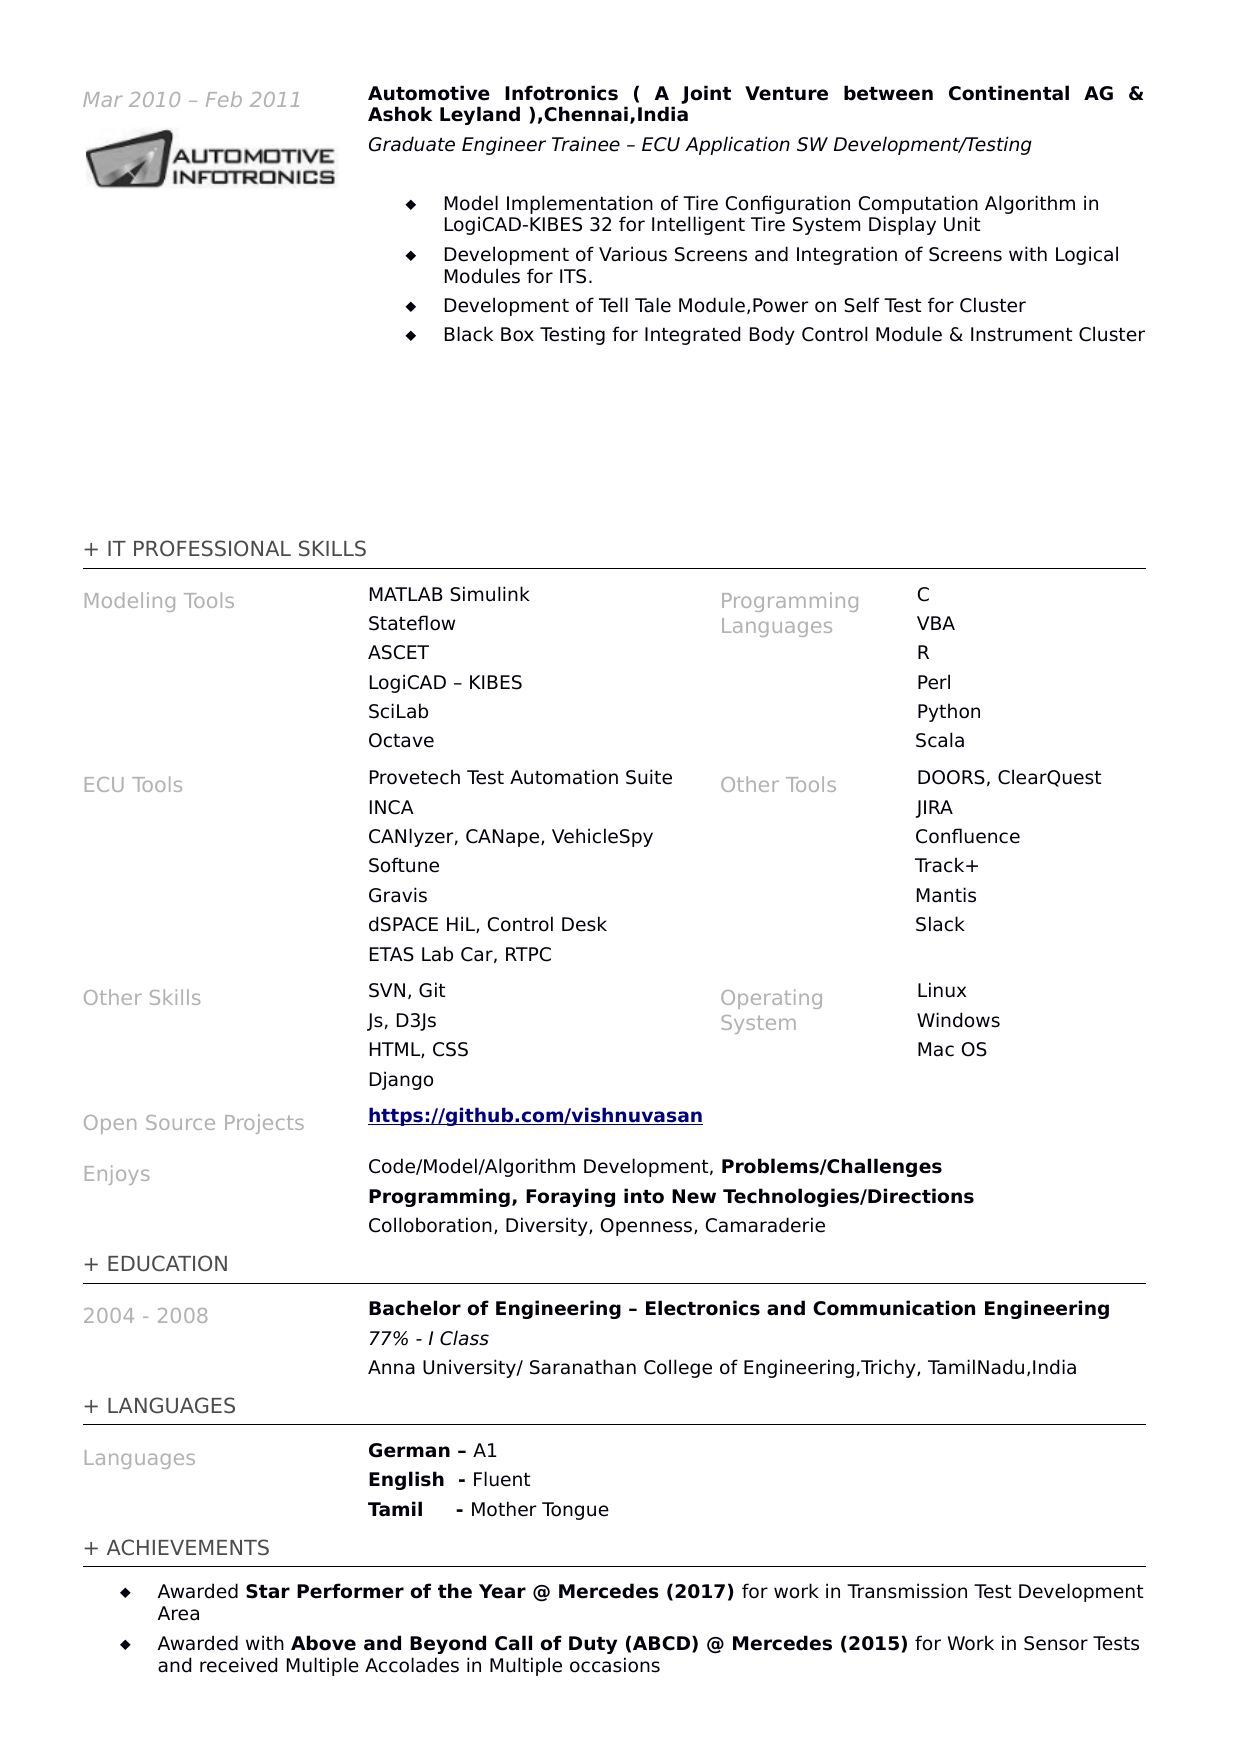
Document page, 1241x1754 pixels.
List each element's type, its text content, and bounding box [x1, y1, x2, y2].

table_cell Programming Languages [712, 576, 909, 760]
table_cell Other Skills [75, 973, 360, 1098]
table_cell Other Tools [712, 760, 909, 973]
table_cell Enjoys [75, 1149, 360, 1245]
table_cell Provetech Test Automation Suite INCA CANlyzer, CANape, VehicleSpy Softune Gravis dSPACE HiL, Control Desk ETAS Lab Car, RTPC [360, 760, 712, 973]
table_cell DOORS, ClearQuest JIRA Confluence Track+ Mantis Slack [909, 760, 1153, 973]
table_cell Mar 2010 – Feb 2011 [75, 75, 360, 530]
table_cell Languages [75, 1433, 360, 1528]
table_cell Open Source Projects [75, 1098, 360, 1149]
table_cell + ACHIEVEMENTS [75, 1528, 1153, 1574]
table_cell Linux Windows Mac OS [909, 973, 1153, 1098]
table_cell Bachelor of Engineering – Electronics and Communication Engineering 77% - I Class Anna University/ Saranathan College of Engineering,Trichy, TamilNadu,India [360, 1291, 1153, 1386]
table_cell + IT PROFESSIONAL SKILLS [75, 530, 1153, 576]
table_cell Automotive Infotronics ( A Joint Venture between Continental AG & Ashok Leyland ),Chennai,India Graduate Engineer Trainee – ECU Application SW Development/Testing Model Implementation of Tire Configuration Computation Algorithm in LogiCAD-KIBES 32 for Intelligent Tire System Display Unit Development of Various Screens and Integration of Screens with Logical Modules for ITS. Development of Tell Tale Module,Power on Self Test for Cluster Black Box Testing for Integrated Body Control Module & Instrument Cluster [360, 75, 1153, 530]
table_cell Modeling Tools [75, 576, 360, 760]
table_cell + LANGUAGES [75, 1386, 1153, 1432]
table_cell German – A1 English - Fluent Tamil - Mother Tongue [360, 1433, 1153, 1528]
table_cell MATLAB Simulink Stateflow ASCET LogiCAD – KIBES SciLab Octave [360, 576, 712, 760]
table_cell ECU Tools [75, 760, 360, 973]
table_cell https://github.com/vishnuvasan [360, 1098, 1153, 1149]
table_cell Code/Model/Algorithm Development, Problems/Challenges Programming, Foraying into New Technologies/Directions Colloboration, Diversity, Openness, Camaraderie [360, 1149, 1153, 1245]
picture [85, 115, 339, 215]
table_cell C VBA R Perl Python Scala [909, 576, 1153, 760]
table_cell SVN, Git Js, D3Js HTML, CSS Django [360, 973, 712, 1098]
table_cell Awarded Star Performer of the Year @ Mercedes (2017) for work in Transmission Test Development Area Awarded with Above and Beyond Call of Duty (ABCD) @ Mercedes (2015) for Work in Sensor Tests and received Multiple Accolades in Multiple occasions Awarded with One Time Achievement (OTA) Award @ BOSCH (2012) for Implementation of Data to Model(D2M) Converter School Topper in 10th Standard with 84% Secured 93% in 12th Standard [75, 1574, 1153, 1679]
table_cell + EDUCATION [75, 1245, 1153, 1291]
table_cell Operating System [712, 973, 909, 1098]
table_cell 2004 - 2008 [75, 1291, 360, 1386]
